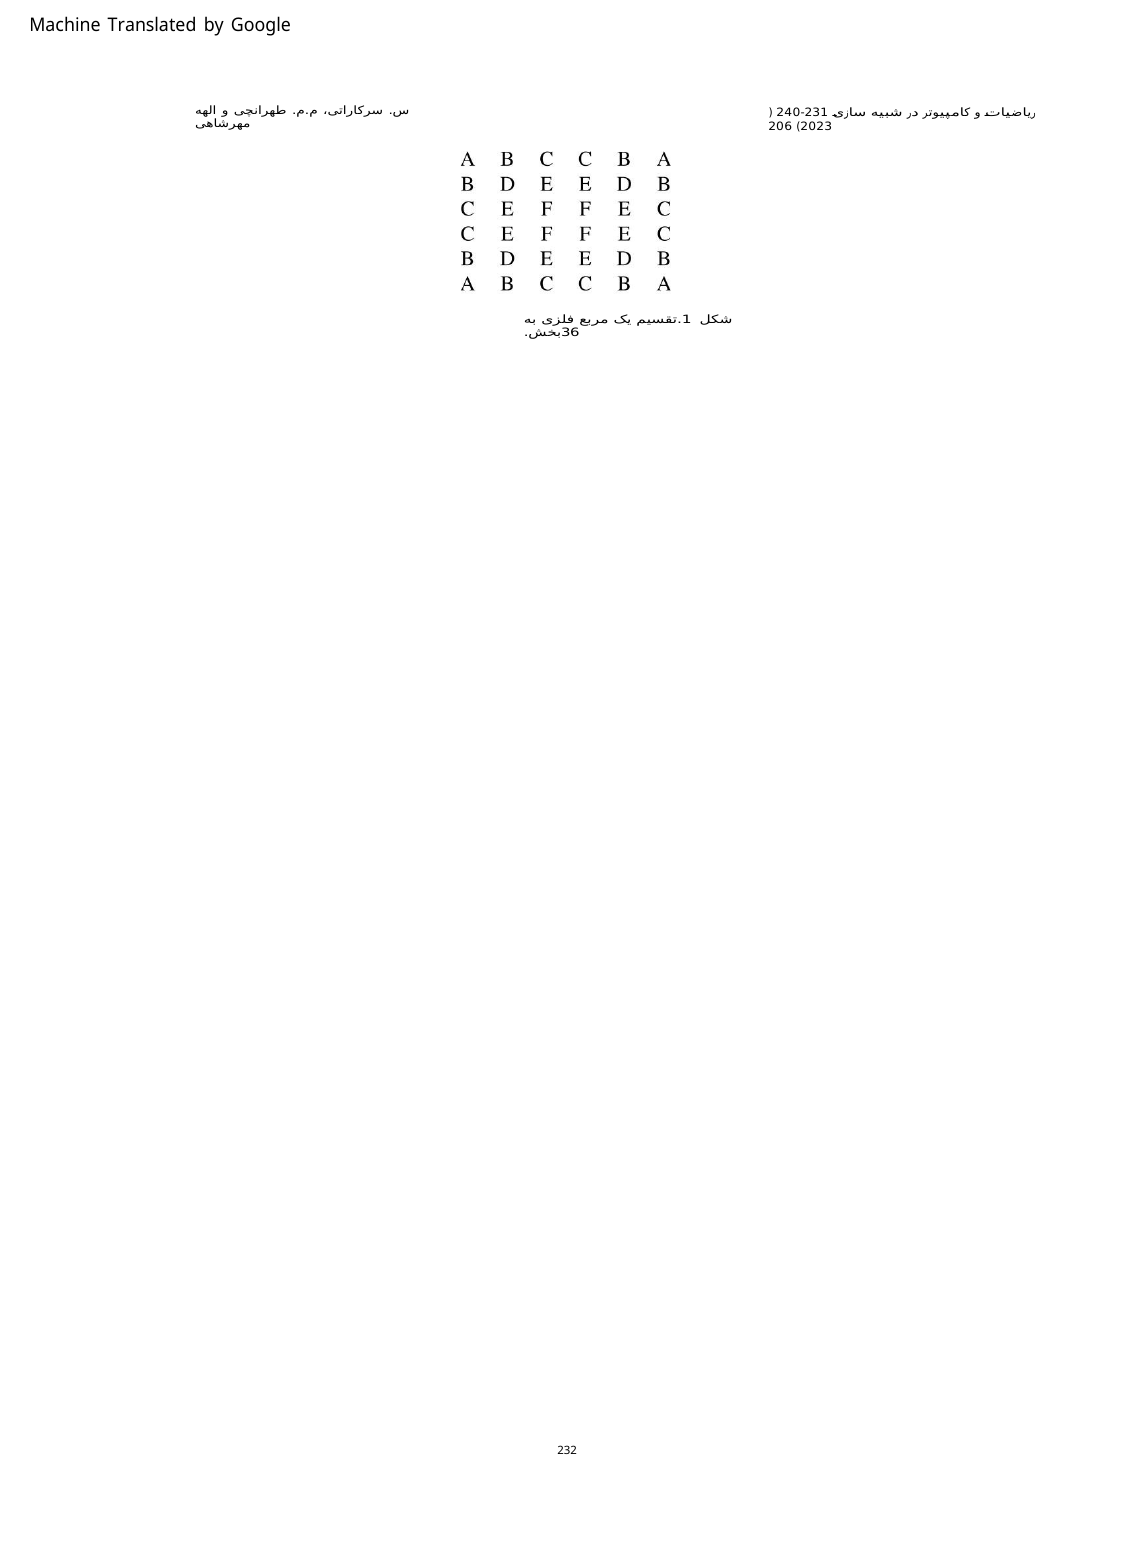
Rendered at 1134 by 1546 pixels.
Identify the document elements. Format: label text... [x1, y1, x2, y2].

picture [460, 151, 671, 294]
text ﺷﮑﻞ 1.ﺗﻘﺴﯿﻢ ﯾﮏ ﻣﺮﺑﻊ ﻓﻠﺰی ﺑﻪ 36ﺑﺨﺶ. [524, 313, 734, 339]
text رﯾﺎﺿﯿﺎت و ﮐﺎﻣﭙﯿﻮﺗﺮ در ﺷﺒﯿﻪ ﺳﺎزی 231-240 (2023) 206 [768, 106, 1067, 133]
text س. ﺳﺮﮐﺎراﺗﯽ، م.م. ﻃﻬﺮاﻧﭽﯽ و اﻟﻬﻪ ﻣﻬﺮﺷﺎﻫﯽ [195, 104, 414, 131]
